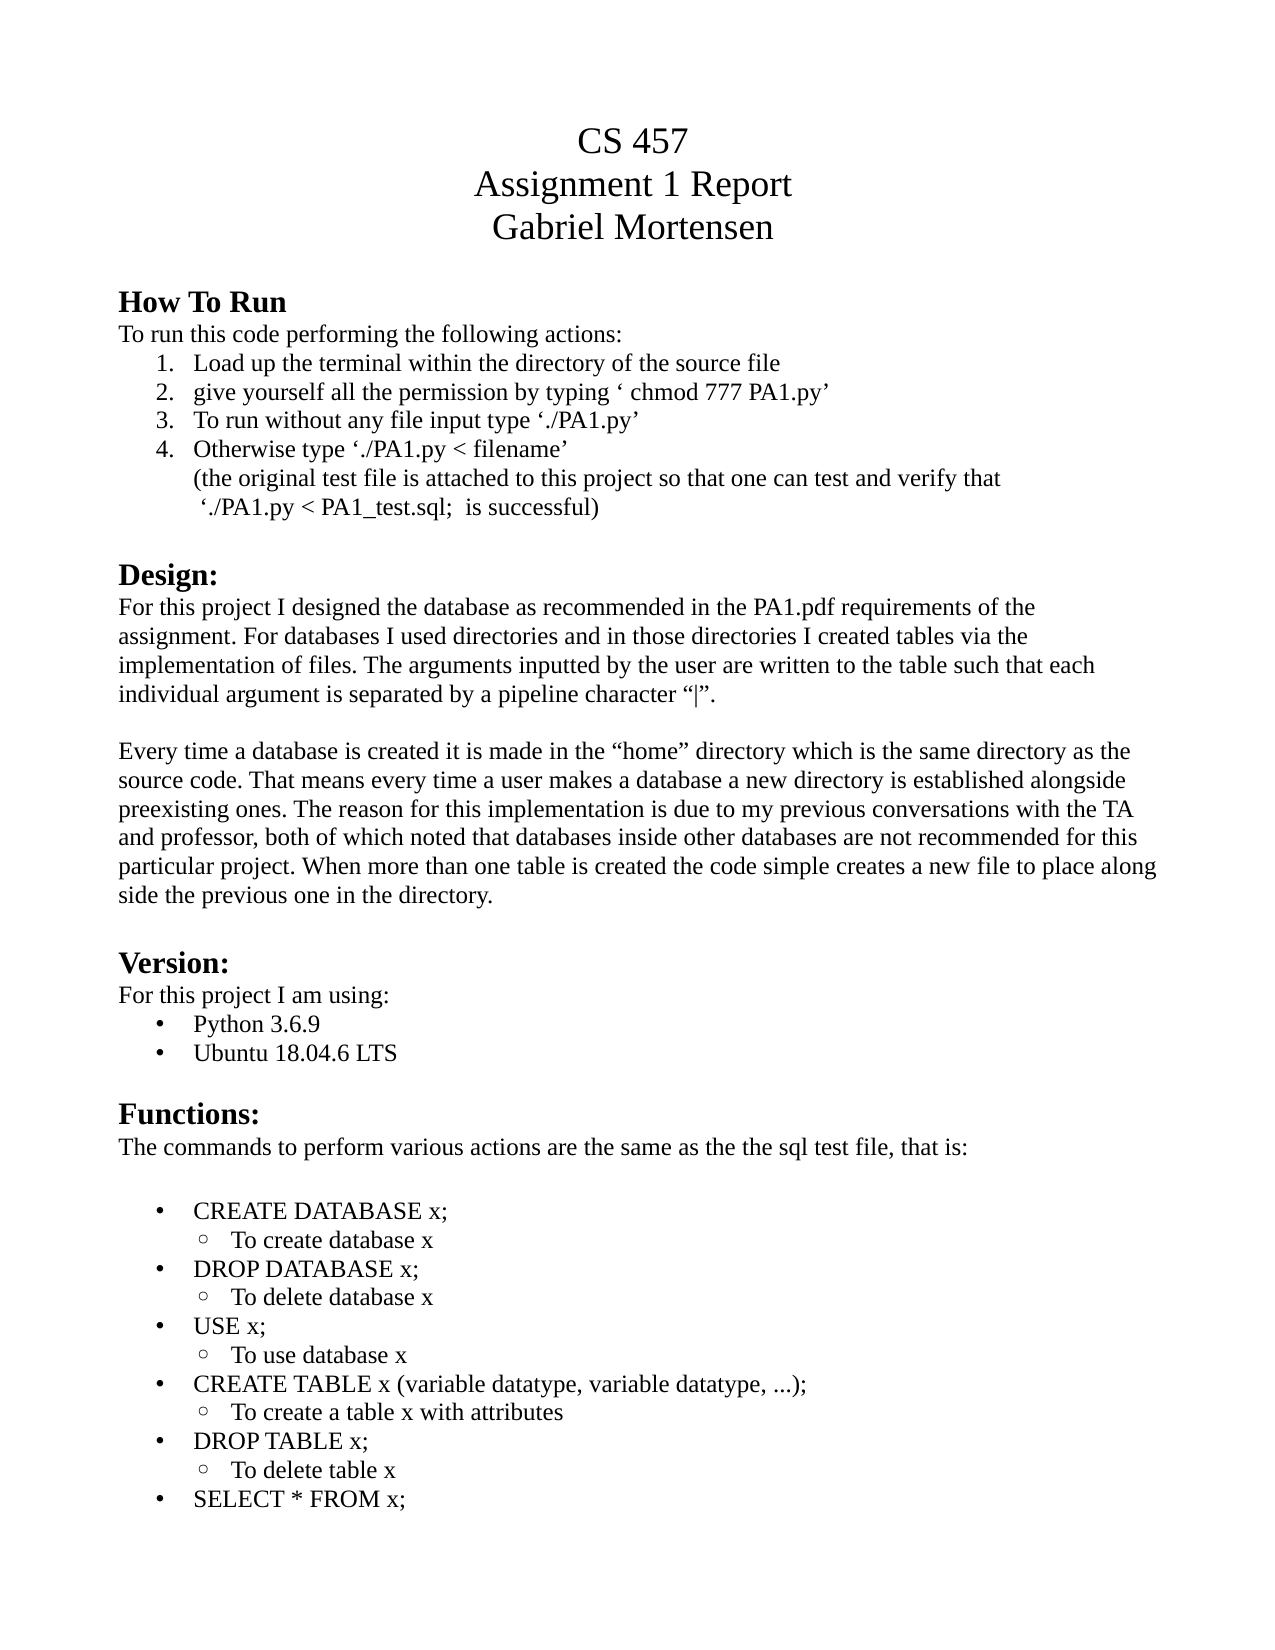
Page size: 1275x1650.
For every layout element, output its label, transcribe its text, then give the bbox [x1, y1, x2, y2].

list CREATE TABLE x (variable datatype, variable datatype, ...); [156, 1369, 1157, 1397]
list give yourself all the permission by typing ‘ chmod 777 PA1.py’ [156, 377, 1157, 406]
list DROP TABLE x; [156, 1426, 1157, 1455]
text Version: [118, 909, 1157, 981]
text CS 457 Assignment 1 Report Gabriel Mortensen [118, 118, 1157, 247]
text Functions: [118, 1096, 1157, 1132]
list Python 3.6.9 [156, 1009, 1157, 1038]
list Load up the terminal within the directory of the source file [156, 348, 1157, 377]
list Otherwise type ‘./PA1.py < filename’ (the original test file is attached to this project so that one can test and verify that ‘./PA1.py < PA1_test.sql; is successful) [156, 434, 1157, 521]
text How To Run [118, 283, 1157, 319]
text Design: For this project I designed the database as recommended in the PA1.pdf requirements of the assignment. For databases I used directories and in those directories I created tables via the implementation of files. The arguments inputted by the user are written to the table such that each individual argument is separated by a pipeline character “|”. Every time a database is created it is made in the “home” directory which is the same directory as the source code. That means every time a user makes a database a new directory is established alongside preexisting ones. The reason for this implementation is due to my previous conversations with the TA and professor, both of which noted that databases inside other databases are not recommended for this particular project. When more than one table is created the code simple creates a new file to place along side the previous one in the directory. [118, 557, 1157, 909]
text For this project I am using: [118, 981, 1157, 1009]
text The commands to perform various actions are the same as the the sql test file, that is: [118, 1132, 1157, 1160]
list To run without any file input type ‘./PA1.py’ [156, 406, 1157, 434]
list To use database x [193, 1340, 1157, 1369]
list To delete database x [193, 1282, 1157, 1311]
list DROP DATABASE x; [156, 1254, 1157, 1282]
list To create database x [193, 1225, 1157, 1254]
list CREATE DATABASE x; [156, 1196, 1157, 1225]
list USE x; [156, 1311, 1157, 1340]
list To create a table x with attributes [193, 1397, 1157, 1426]
list To delete table x [193, 1455, 1157, 1484]
text To run this code performing the following actions: [118, 319, 1157, 348]
list SELECT * FROM x; [156, 1484, 1157, 1512]
list Ubuntu 18.04.6 LTS [156, 1038, 1157, 1096]
